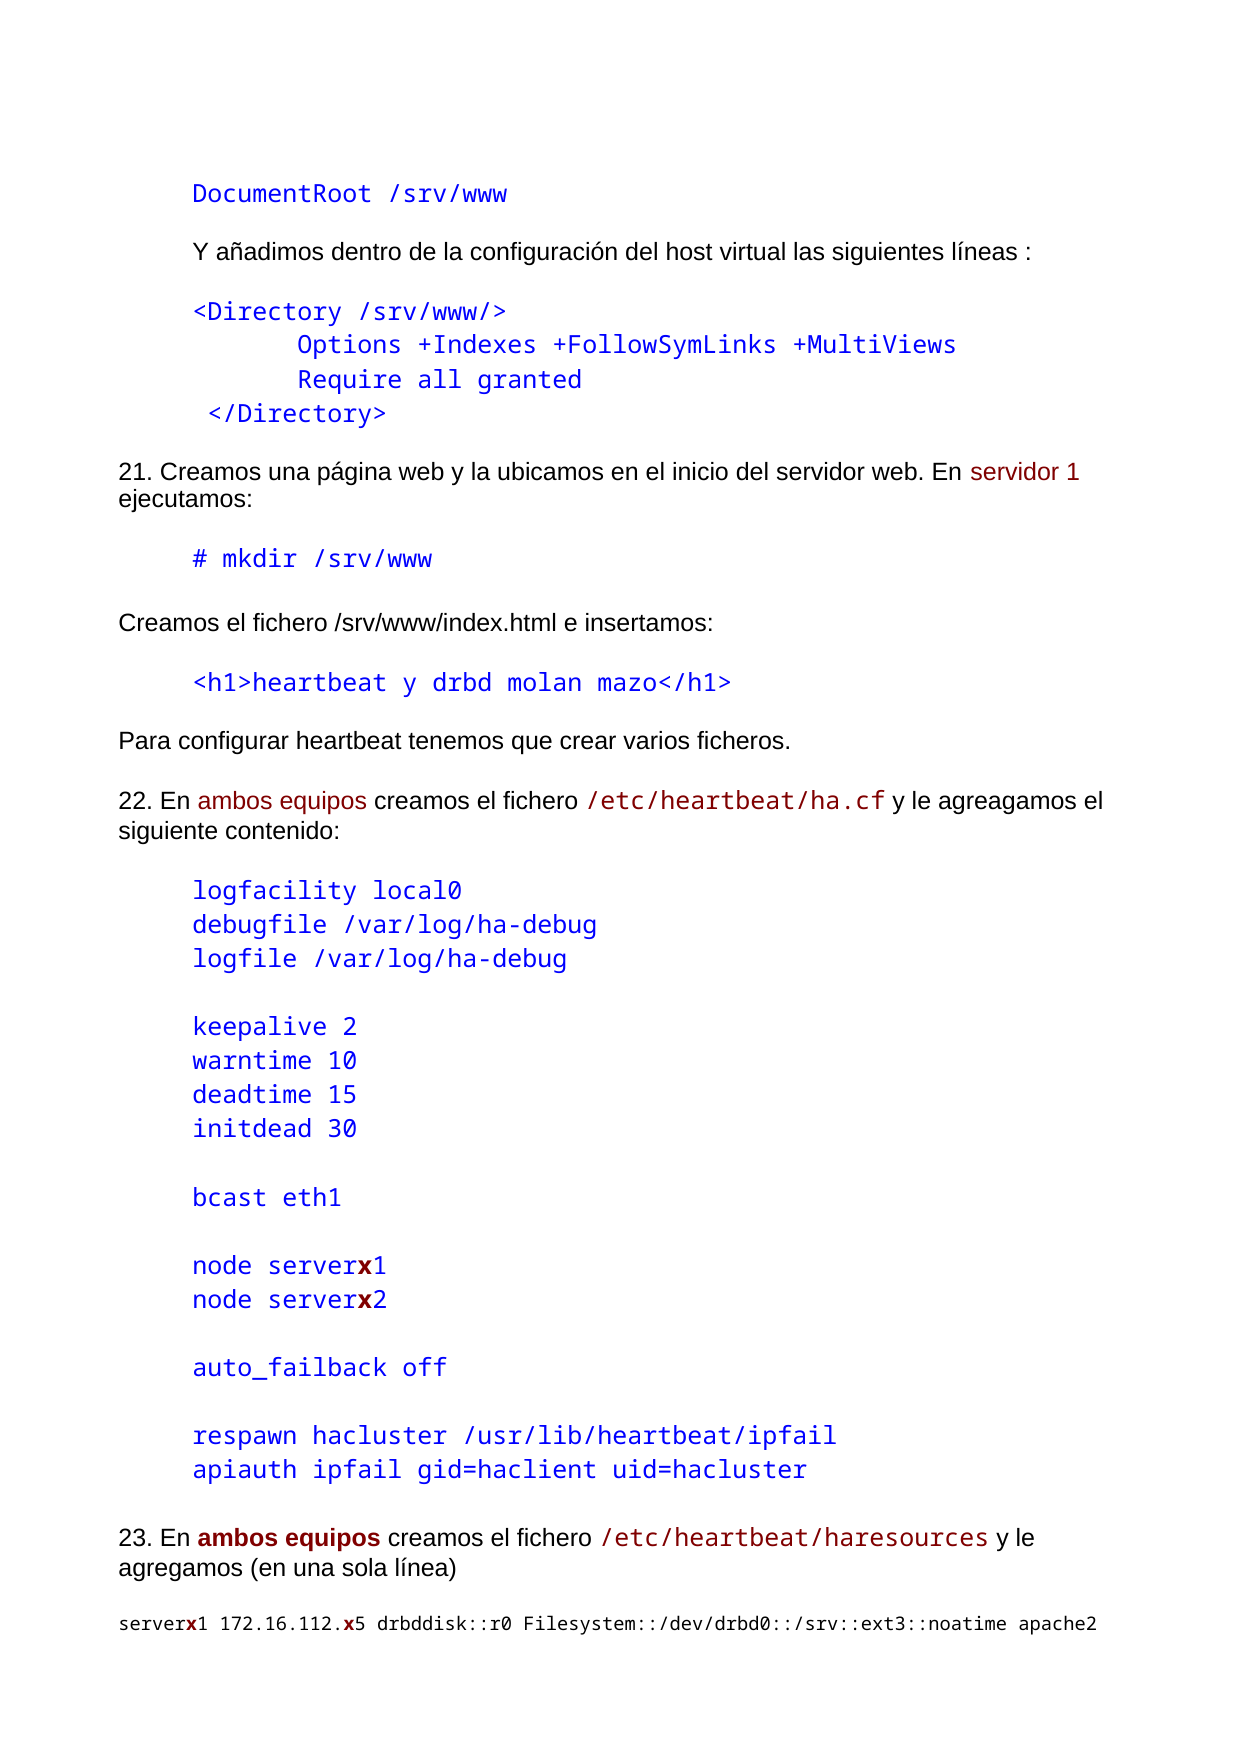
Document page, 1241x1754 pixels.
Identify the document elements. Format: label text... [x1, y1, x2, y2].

text 22. En ambos equipos creamos el fichero /etc/heartbeat/ha.cf y le agreagamos el siguiente contenido: [118, 783, 1108, 845]
text initdead 30 [192, 1111, 1108, 1145]
text Require all granted [192, 361, 1108, 395]
text respawn hacluster /usr/lib/heartbeat/ipfail [192, 1418, 1108, 1452]
text Y añadimos dentro de la configuración del host virtual las siguientes líneas : [192, 237, 1108, 265]
text 21. Creamos una página web y la ubicamos en el inicio del servidor web. En servidor 1 ejecutamos: [118, 457, 1108, 513]
text node serverx1 [192, 1247, 1108, 1281]
text bcast eth1 [192, 1179, 1108, 1213]
text <Directory /srv/www/> [192, 293, 1108, 327]
text debugfile /var/log/ha-debug [192, 907, 1108, 941]
text <h1>heartbeat y drbd molan mazo</h1> [192, 665, 1108, 699]
text </Directory> [192, 395, 1108, 429]
text 23. En ambos equipos creamos el fichero /etc/heartbeat/haresources y le agregamos (en una sola línea) [118, 1520, 1108, 1582]
text logfile /var/log/ha-debug [192, 941, 1108, 975]
text warntime 10 [192, 1043, 1108, 1077]
text Creamos el fichero /srv/www/index.html e insertamos: [118, 609, 1108, 637]
text logfacility local0 [192, 873, 1108, 907]
text DocumentRoot /srv/www [192, 175, 1108, 209]
text apiauth ipfail gid=haclient uid=hacluster [192, 1452, 1108, 1486]
text # mkdir /srv/www [192, 541, 1108, 575]
text Para configurar heartbeat tenemos que crear varios ficheros. [118, 727, 1108, 755]
text Options +Indexes +FollowSymLinks +MultiViews [192, 327, 1108, 361]
text node serverx2 [192, 1281, 1108, 1316]
text serverx1 172.16.112.x5 drbddisk::r0 Filesystem::/dev/drbd0::/srv::ext3::noatime apache2 [118, 1610, 1108, 1635]
text keepalive 2 [192, 1009, 1108, 1043]
text deadtime 15 [192, 1077, 1108, 1111]
text auto_failback off [192, 1349, 1108, 1384]
